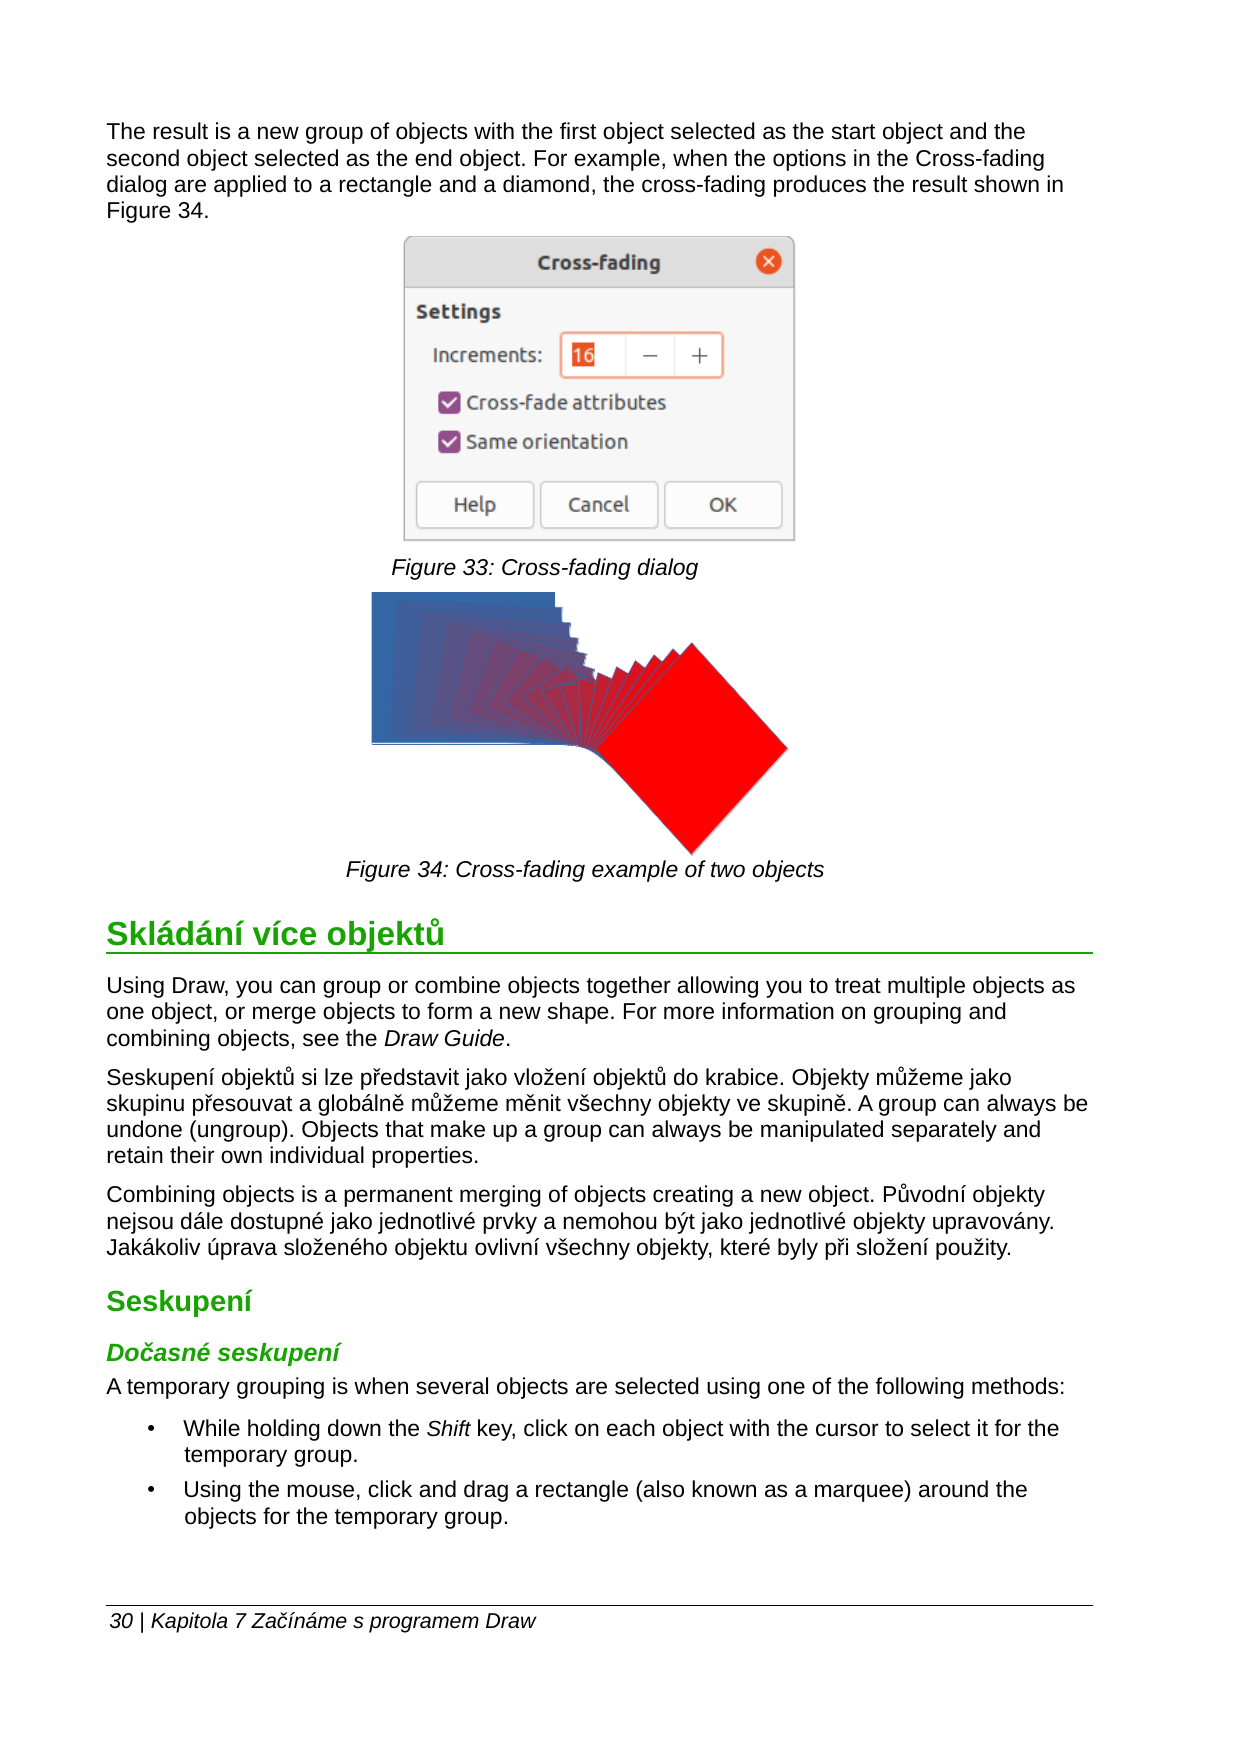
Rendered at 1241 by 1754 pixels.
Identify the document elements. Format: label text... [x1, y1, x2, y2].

text The result is a new group of objects with the first object selected as the start object and the second object selected as the end object. For example, when the options in the Cross-fading dialog are applied to a rectangle and a diamond, the cross-fading produces the result shown in Figure 34. [106, 118, 1093, 223]
text Combining objects is a permanent merging of objects creating a new object. Původní objekty nejsou dále dostupné jako jednotlivé prvky a nemohou být jako jednotlivé objekty upravovány. Jakákoliv úprava složeného objektu ovlivní všechny objekty, které byly při složení použity. [106, 1181, 1093, 1260]
text Using Draw, you can group or combine objects together allowing you to treat multiple objects as one object, or merge objects to form a new shape. For more information on grouping and combining objects, see the Draw Guide. [106, 972, 1093, 1051]
subtitle Seskupení [106, 1284, 1093, 1318]
subtitle Skládání více objektů [106, 914, 1093, 952]
text A temporary grouping is when several objects are selected using one of the following methods: [106, 1373, 1093, 1399]
text Figure 34: Cross-fading example of two objects [346, 592, 853, 882]
list Using the mouse, click and drag a rectangle (also known as a marquee) around the objects for the temporary group. [144, 1473, 1093, 1532]
picture [371, 592, 789, 856]
text Figure 33: Cross-fading dialog [391, 554, 808, 580]
text Seskupení objektů si lze představit jako vložení objektů do krabice. Objekty můžeme jako skupinu přesouvat a globálně můžeme měnit všechny objekty ve skupině. A group can always be undone (ungroup). Objects that make up a group can always be manipulated separately and retain their own individual properties. [106, 1063, 1093, 1169]
picture [391, 236, 808, 554]
subtitle Dočasné seskupení [106, 1338, 1093, 1367]
list While holding down the Shift key, click on each object with the cursor to select it for the temporary group. [144, 1412, 1093, 1467]
